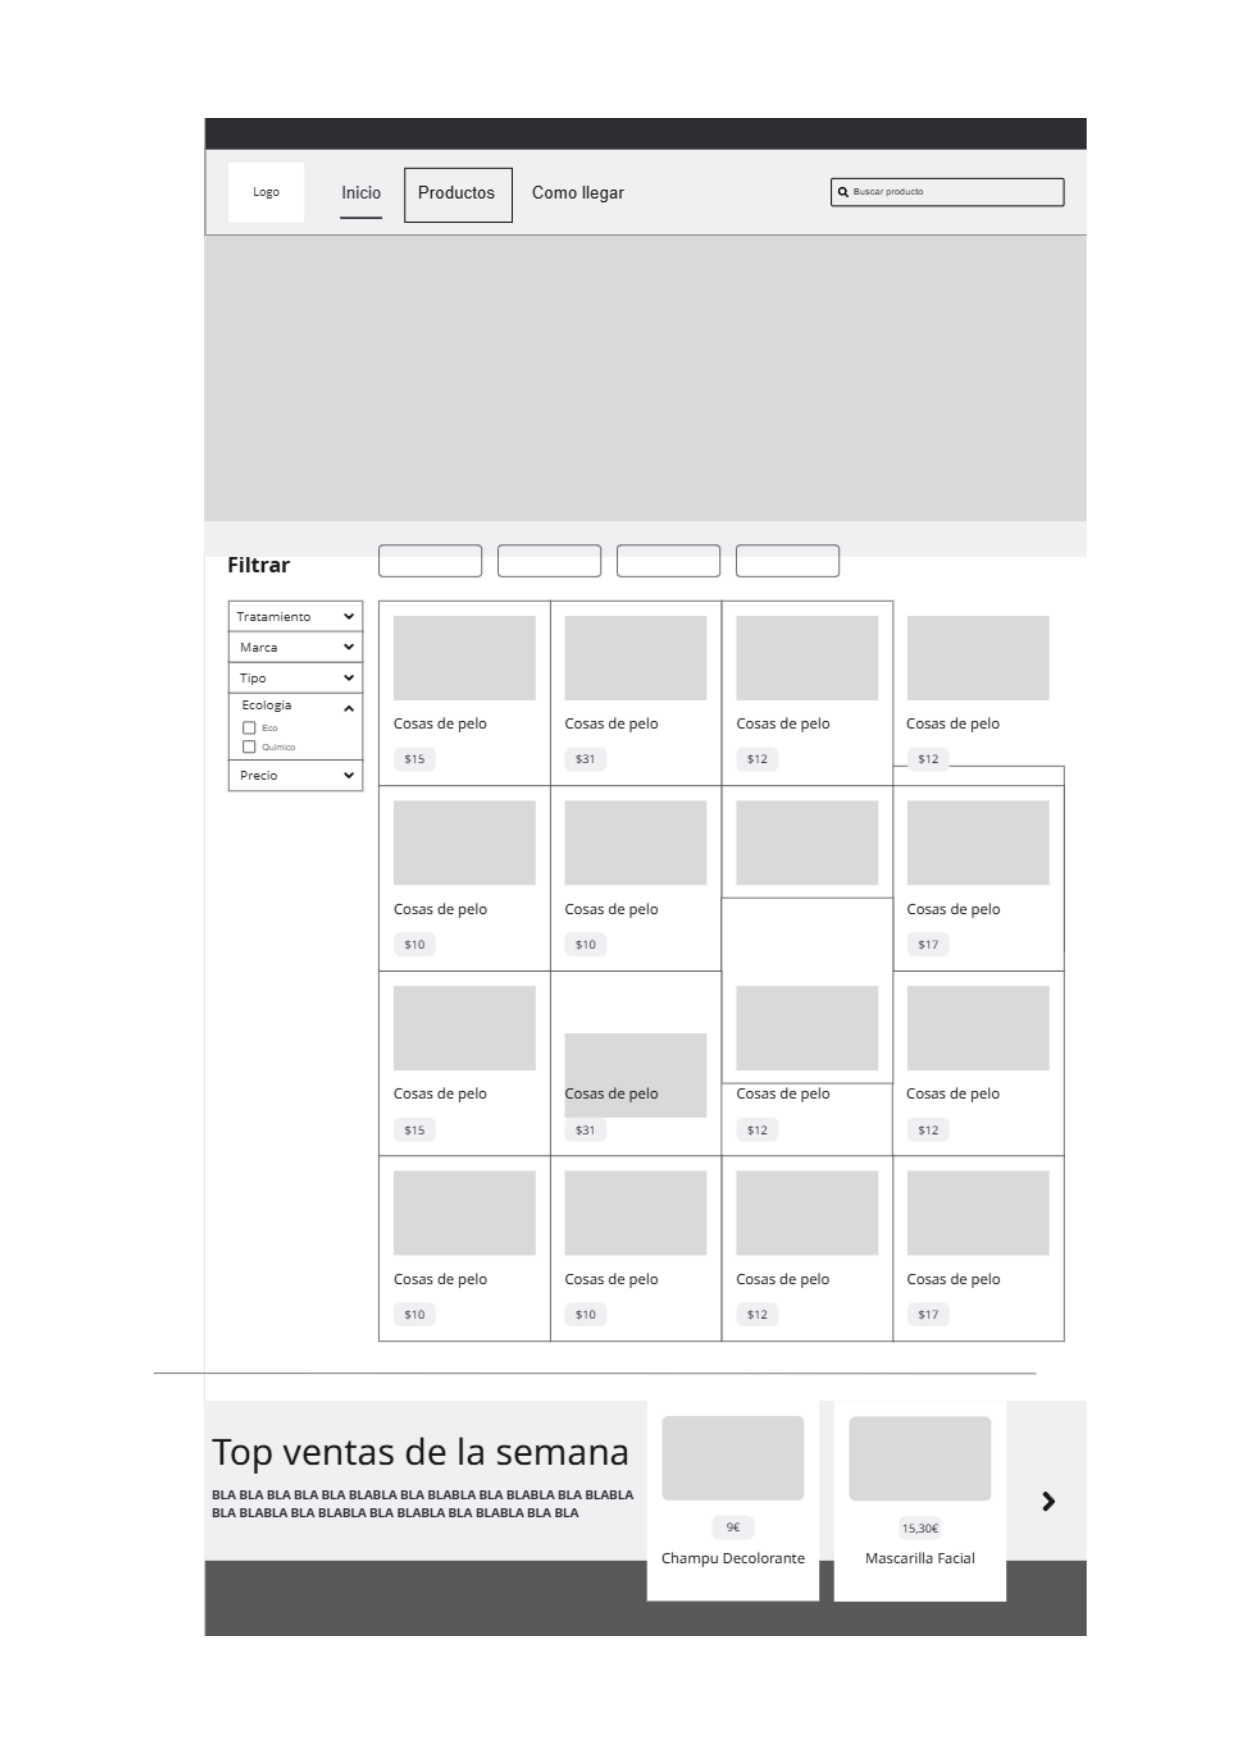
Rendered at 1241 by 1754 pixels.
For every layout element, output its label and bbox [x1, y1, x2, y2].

picture [153, 118, 1087, 1636]
